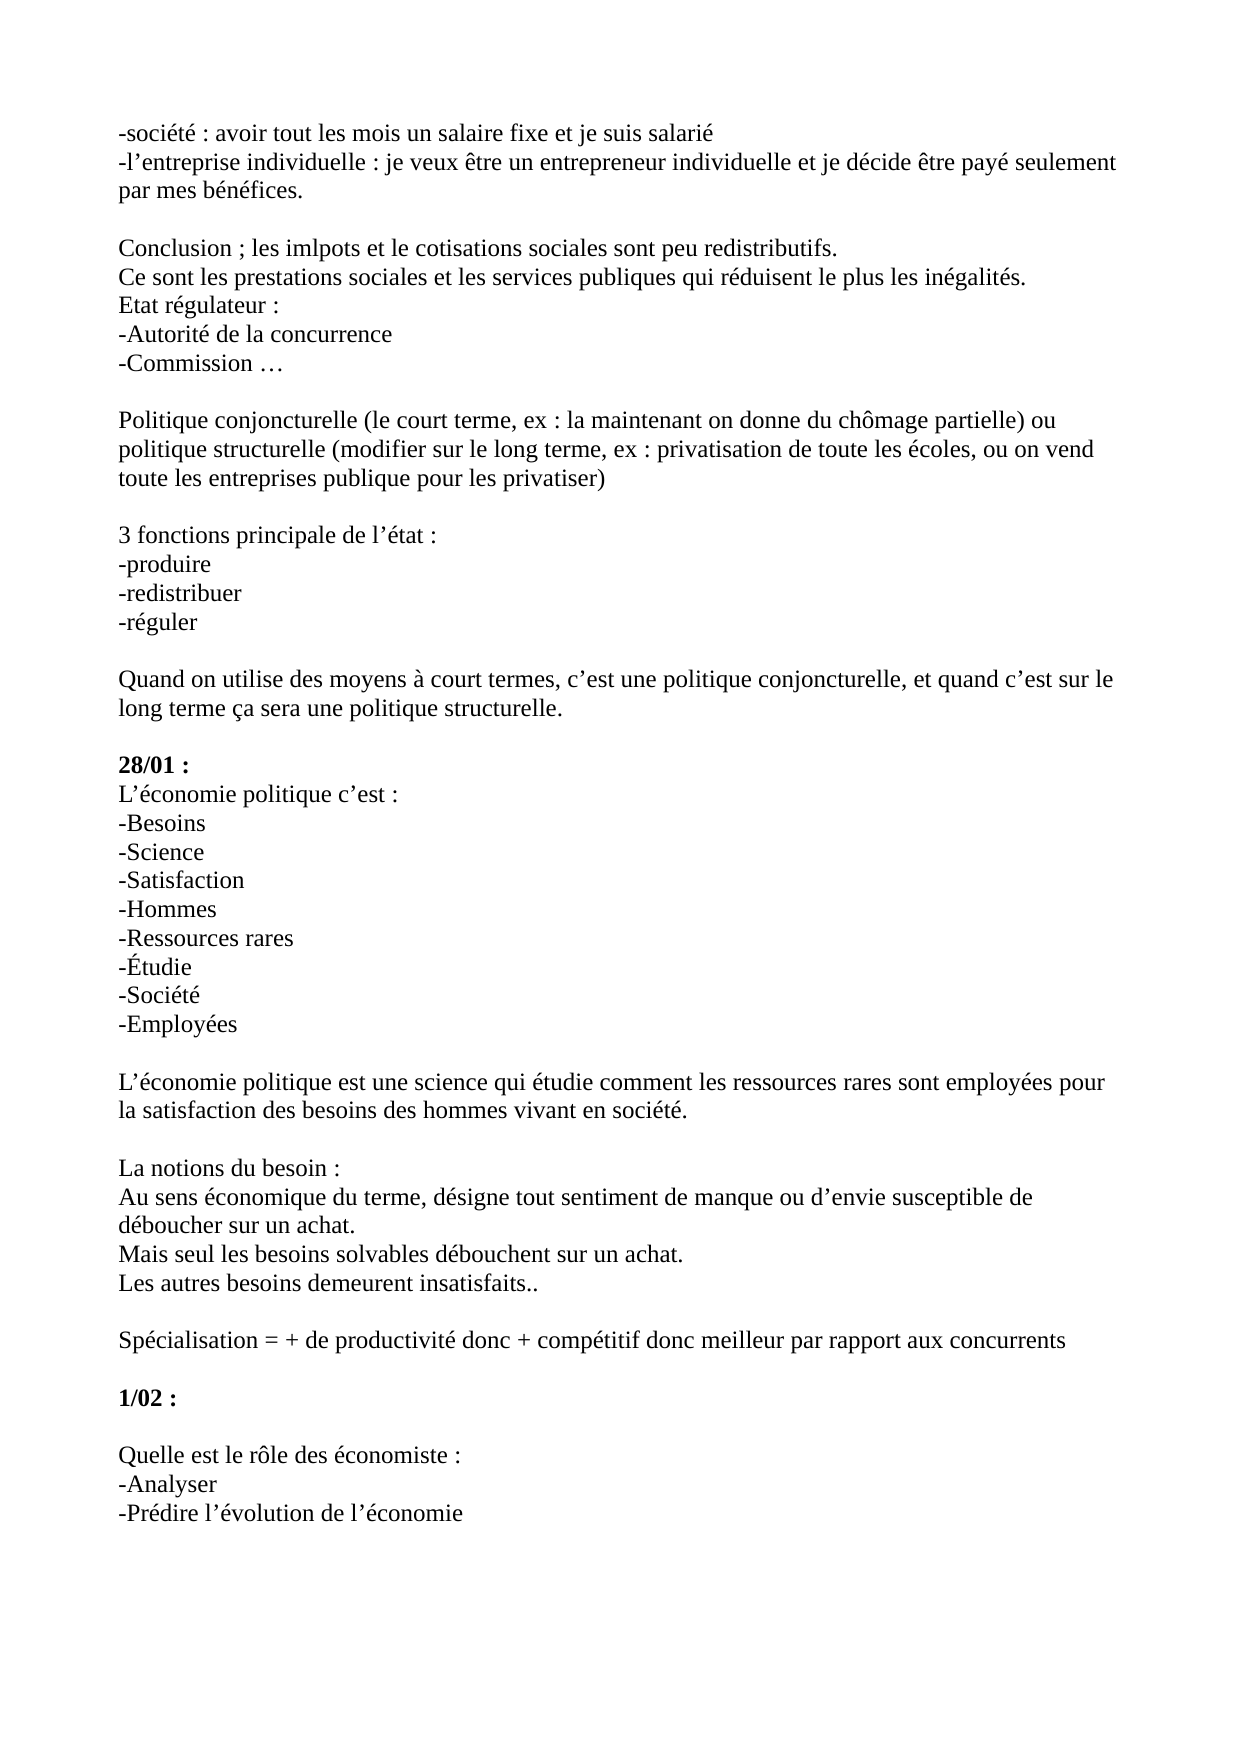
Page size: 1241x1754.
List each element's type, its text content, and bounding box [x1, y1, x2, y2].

text -l’entreprise individuelle : je veux être un entrepreneur individuelle et je décide être payé seulement par mes bénéfices. [118, 147, 1122, 204]
text 3 fonctions principale de l’état : [118, 521, 1122, 549]
text -Prédire l’évolution de l’économie [118, 1498, 1122, 1527]
text -Besoins [118, 808, 1122, 837]
text -produire [118, 549, 1122, 578]
text -réguler [118, 607, 1122, 636]
text Quelle est le rôle des économiste : [118, 1441, 1122, 1469]
text -Satisfaction [118, 866, 1122, 894]
text 1/02 : [118, 1383, 1122, 1412]
text Au sens économique du terme, désigne tout sentiment de manque ou d’envie susceptible de déboucher sur un achat. [118, 1182, 1122, 1239]
text L’économie politique c’est : [118, 779, 1122, 808]
text -Analyser [118, 1469, 1122, 1498]
text Quand on utilise des moyens à court termes, c’est une politique conjoncturelle, et quand c’est sur le long terme ça sera une politique structurelle. [118, 664, 1122, 722]
text -Société [118, 981, 1122, 1009]
text Conclusion ; les imlpots et le cotisations sociales sont peu redistributifs. [118, 233, 1122, 262]
text 28/01 : [118, 751, 1122, 779]
text La notions du besoin : [118, 1153, 1122, 1182]
text -Ressources rares [118, 923, 1122, 952]
text -Étudie [118, 952, 1122, 981]
text -Commission … [118, 348, 1122, 377]
text -société : avoir tout les mois un salaire fixe et je suis salarié [118, 118, 1122, 147]
text -Employées [118, 1009, 1122, 1038]
text Politique conjoncturelle (le court terme, ex : la maintenant on donne du chômage partielle) ou politique structurelle (modifier sur le long terme, ex : privatisation de toute les écoles, ou on vend toute les entreprises publique pour les privatiser) [118, 406, 1122, 492]
text -redistribuer [118, 578, 1122, 607]
text Ce sont les prestations sociales et les services publiques qui réduisent le plus les inégalités. [118, 262, 1122, 291]
text -Hommes [118, 894, 1122, 923]
text L’économie politique est une science qui étudie comment les ressources rares sont employées pour la satisfaction des besoins des hommes vivant en société. [118, 1067, 1122, 1124]
text Etat régulateur : [118, 291, 1122, 319]
text -Autorité de la concurrence [118, 319, 1122, 348]
text Les autres besoins demeurent insatisfaits.. [118, 1268, 1122, 1297]
text Mais seul les besoins solvables débouchent sur un achat. [118, 1239, 1122, 1268]
text Spécialisation = + de productivité donc + compétitif donc meilleur par rapport aux concurrents [118, 1326, 1122, 1354]
text -Science [118, 837, 1122, 866]
